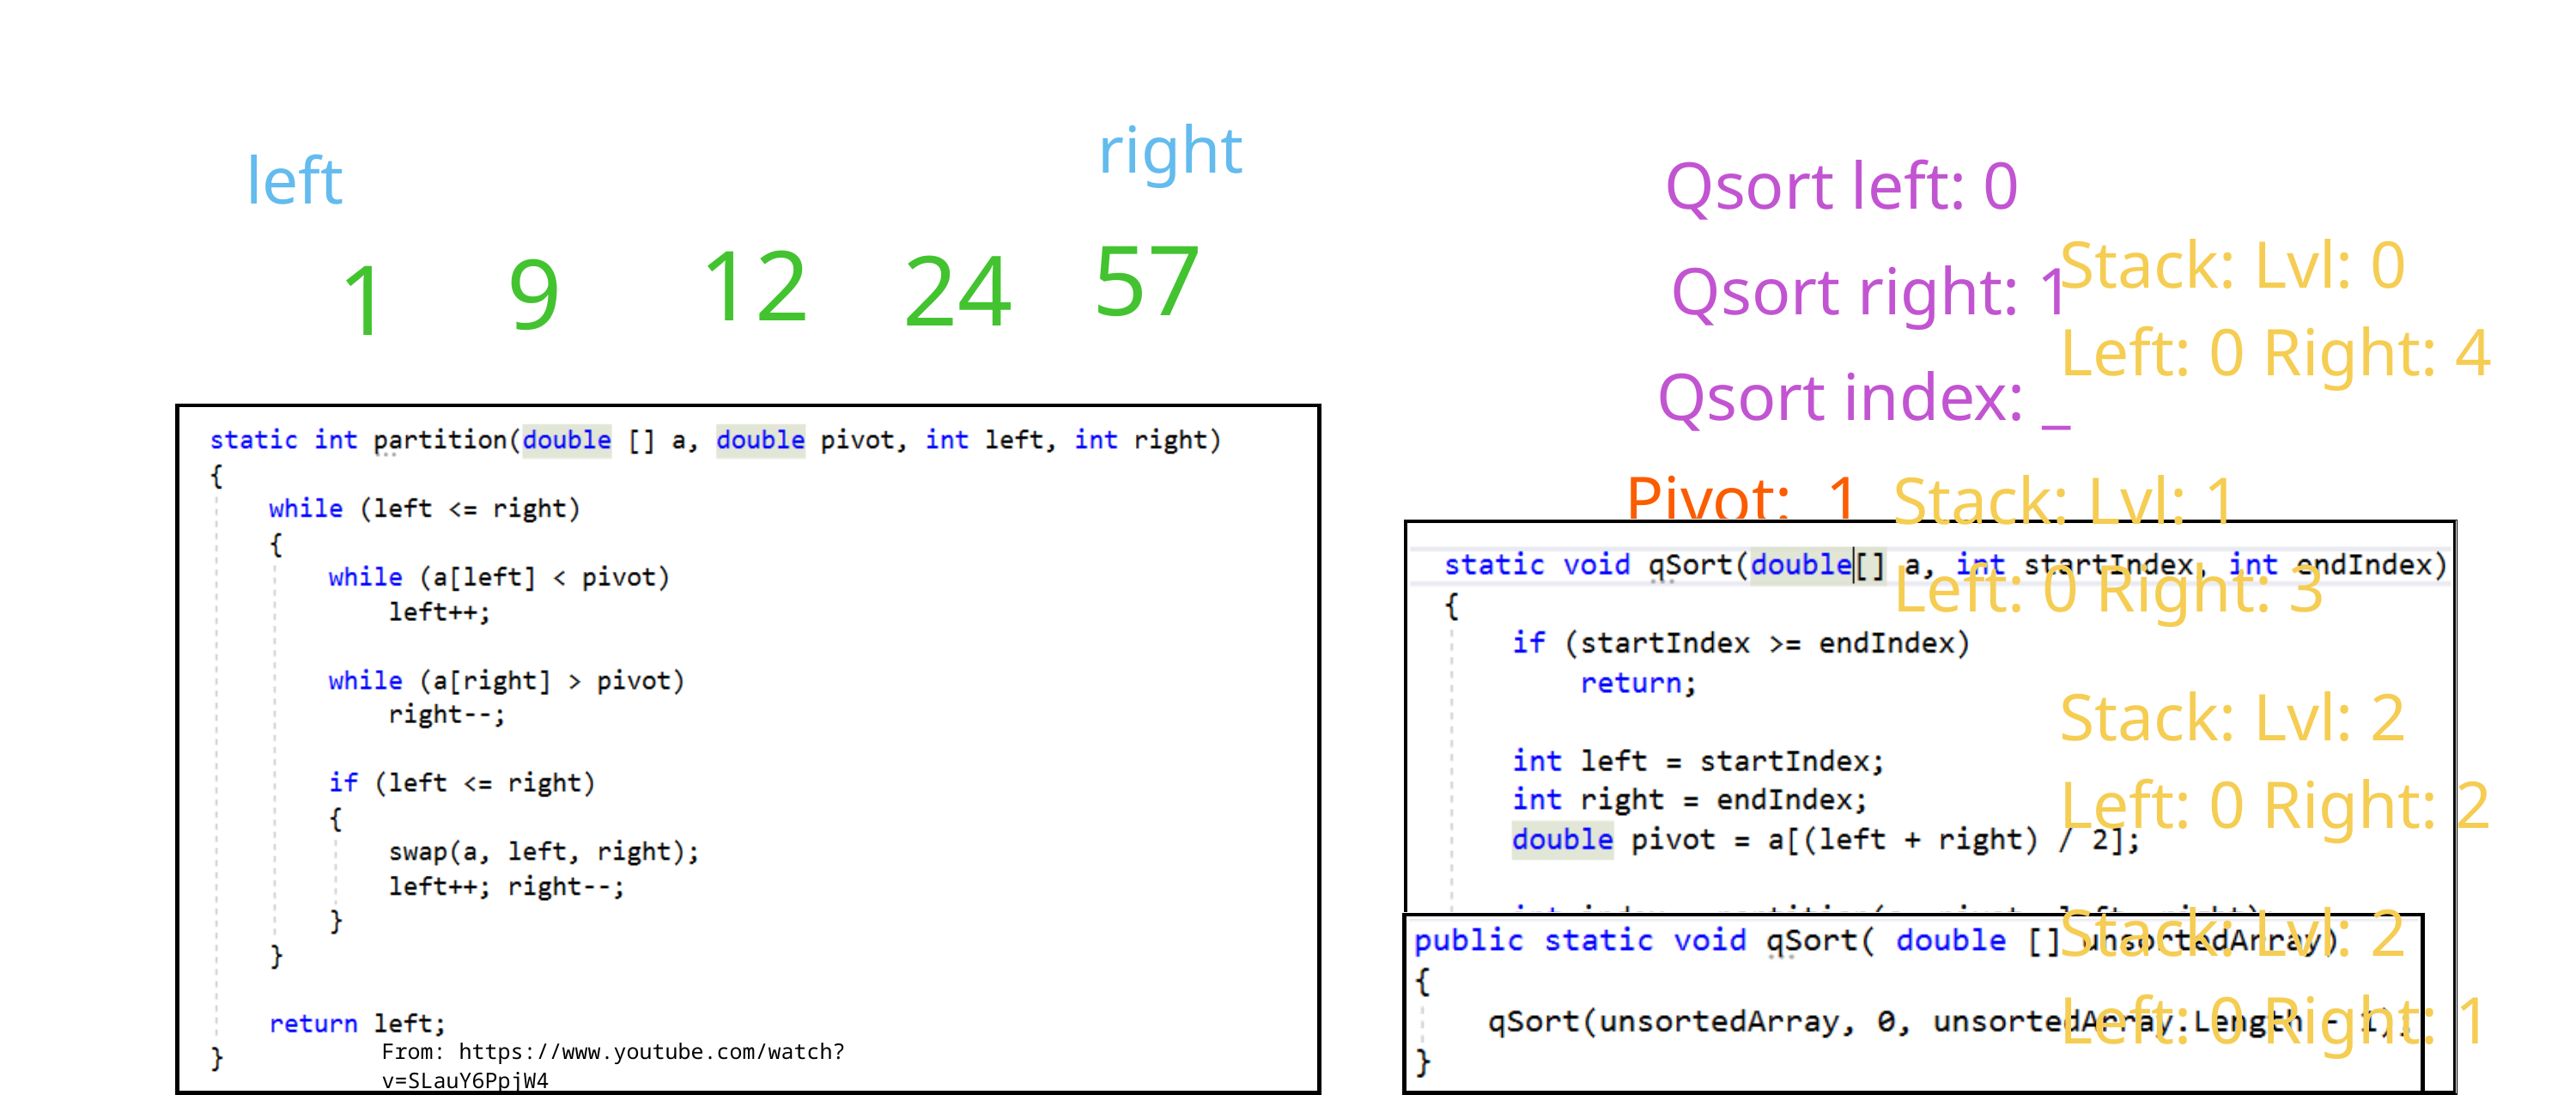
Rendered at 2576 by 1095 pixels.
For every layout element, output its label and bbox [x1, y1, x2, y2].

picture [1409, 919, 2419, 1089]
picture [182, 410, 1315, 1089]
picture [1410, 526, 2451, 1089]
picture [2409, 1013, 2419, 1039]
picture [501, 1078, 507, 1086]
